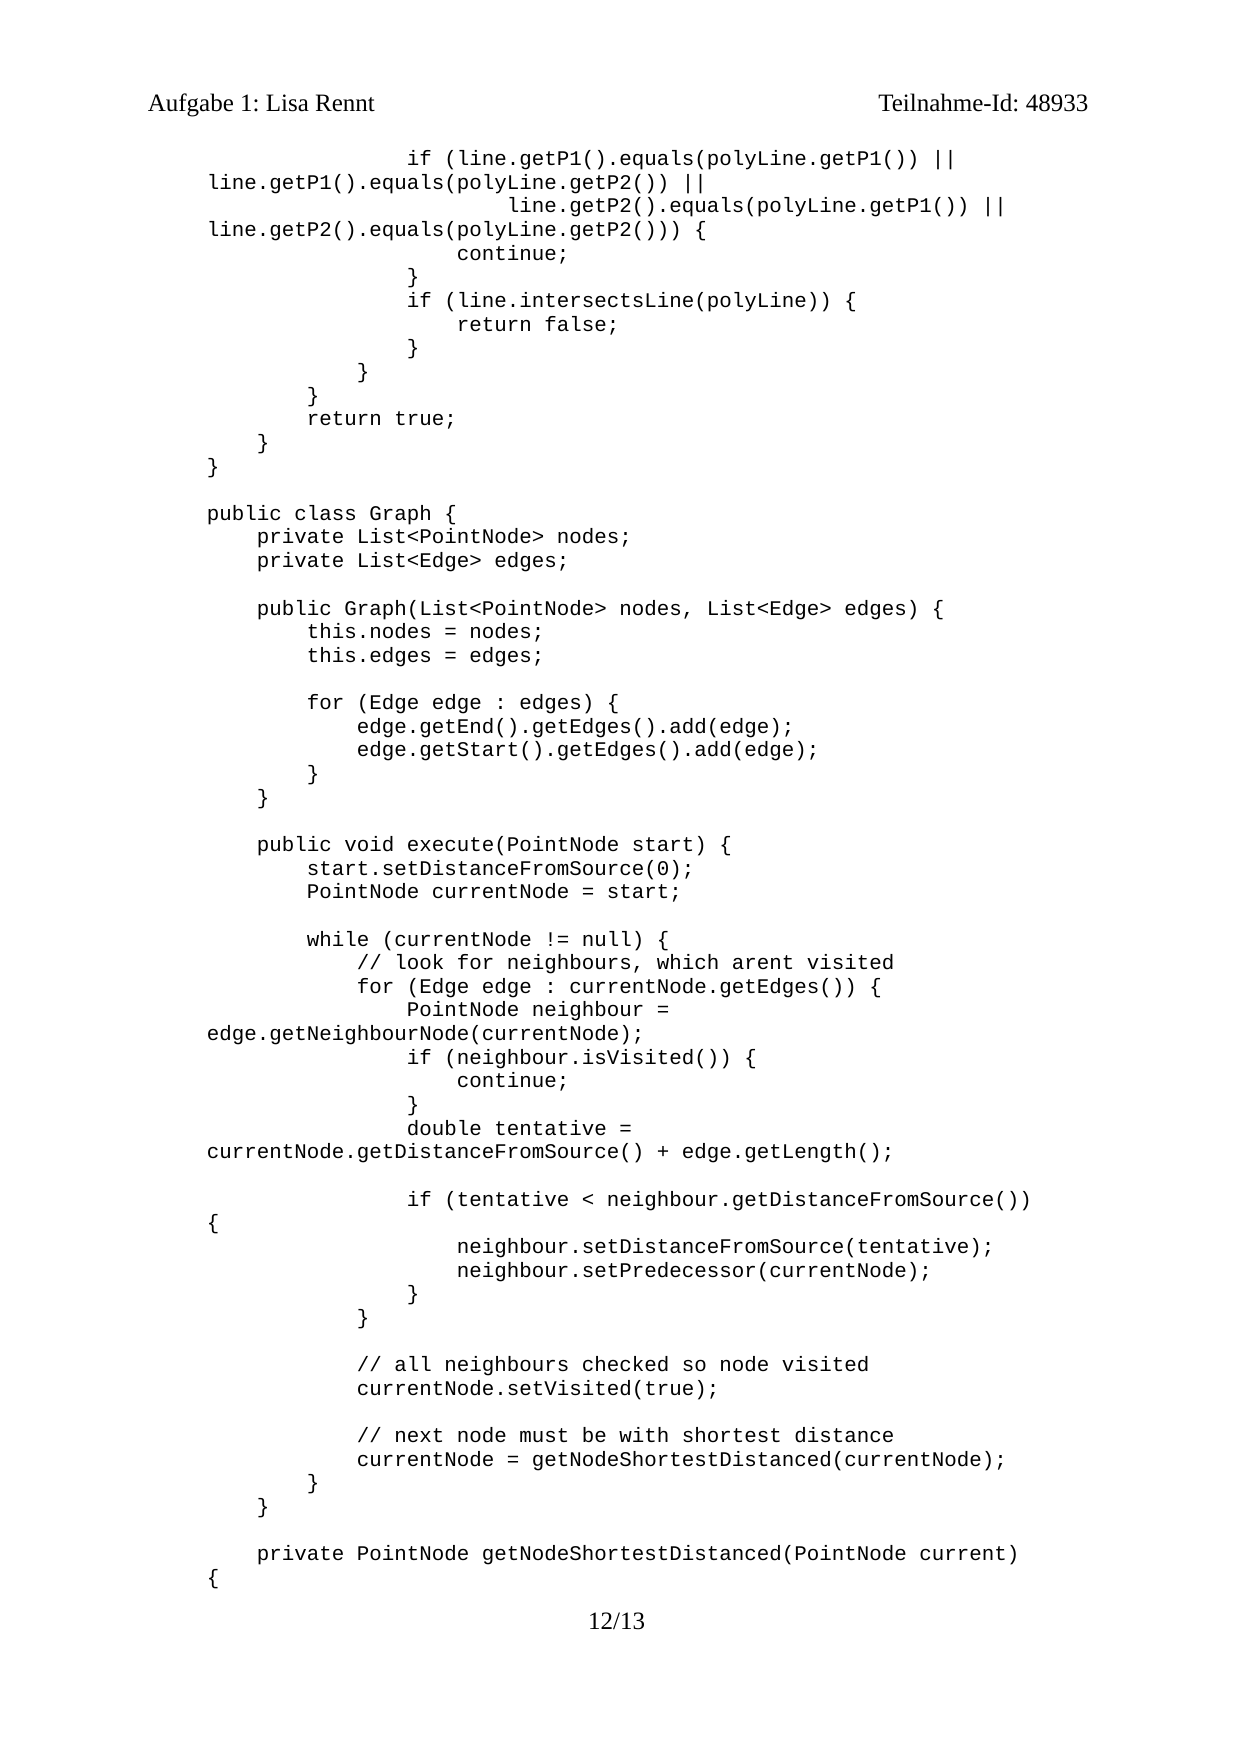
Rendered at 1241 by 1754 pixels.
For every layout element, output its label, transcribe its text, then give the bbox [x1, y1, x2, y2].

text if (line.getP1().equals(polyLine.getP1()) || line.getP1().equals(polyLine.getP2()) || [207, 148, 1033, 196]
text neighbour.setPredecessor(currentNode); [207, 1259, 1033, 1283]
text } [207, 266, 1033, 290]
text continue; [207, 1070, 1033, 1094]
text if (line.intersectsLine(polyLine)) { [207, 290, 1033, 314]
text start.setDistanceFromSource(0); [207, 858, 1033, 881]
text // all neighbours checked so node visited [207, 1354, 1033, 1378]
text line.getP2().equals(polyLine.getP1()) || line.getP2().equals(polyLine.getP2())) { [207, 196, 1033, 243]
text // look for neighbours, which arent visited [207, 952, 1033, 976]
text while (currentNode != null) { [207, 928, 1033, 952]
text PointNode neighbour = edge.getNeighbourNode(currentNode); [207, 999, 1033, 1047]
text } [207, 456, 1033, 479]
text } [207, 1283, 1033, 1307]
text continue; [207, 243, 1033, 266]
text } [207, 763, 1033, 787]
text currentNode = getNodeShortestDistanced(currentNode); [207, 1449, 1033, 1472]
text } [207, 361, 1033, 385]
text edge.getStart().getEdges().add(edge); [207, 739, 1033, 763]
text public Graph(List<PointNode> nodes, List<Edge> edges) { [207, 597, 1033, 621]
text public void execute(PointNode start) { [207, 834, 1033, 858]
text double tentative = currentNode.getDistanceFromSource() + edge.getLength(); [207, 1118, 1033, 1165]
text neighbour.setDistanceFromSource(tentative); [207, 1236, 1033, 1259]
text } [207, 1496, 1033, 1520]
text for (Edge edge : currentNode.getEdges()) { [207, 976, 1033, 999]
text for (Edge edge : edges) { [207, 692, 1033, 716]
text private PointNode getNodeShortestDistanced(PointNode current) { [207, 1543, 1033, 1591]
text return true; [207, 408, 1033, 432]
text } [207, 337, 1033, 361]
text if (tentative < neighbour.getDistanceFromSource()) { [207, 1189, 1033, 1236]
text public class Graph { [207, 503, 1033, 527]
text } [207, 385, 1033, 408]
text currentNode.setVisited(true); [207, 1378, 1033, 1401]
text // next node must be with shortest distance [207, 1425, 1033, 1449]
text this.nodes = nodes; [207, 621, 1033, 645]
text } [207, 787, 1033, 810]
text PointNode currentNode = start; [207, 881, 1033, 905]
text } [207, 1094, 1033, 1118]
text edge.getEnd().getEdges().add(edge); [207, 716, 1033, 739]
text } [207, 432, 1033, 456]
text this.edges = edges; [207, 645, 1033, 668]
text } [207, 1307, 1033, 1331]
text return false; [207, 314, 1033, 337]
text private List<PointNode> nodes; [207, 527, 1033, 550]
text if (neighbour.isVisited()) { [207, 1047, 1033, 1070]
text private List<Edge> edges; [207, 550, 1033, 574]
text } [207, 1472, 1033, 1496]
